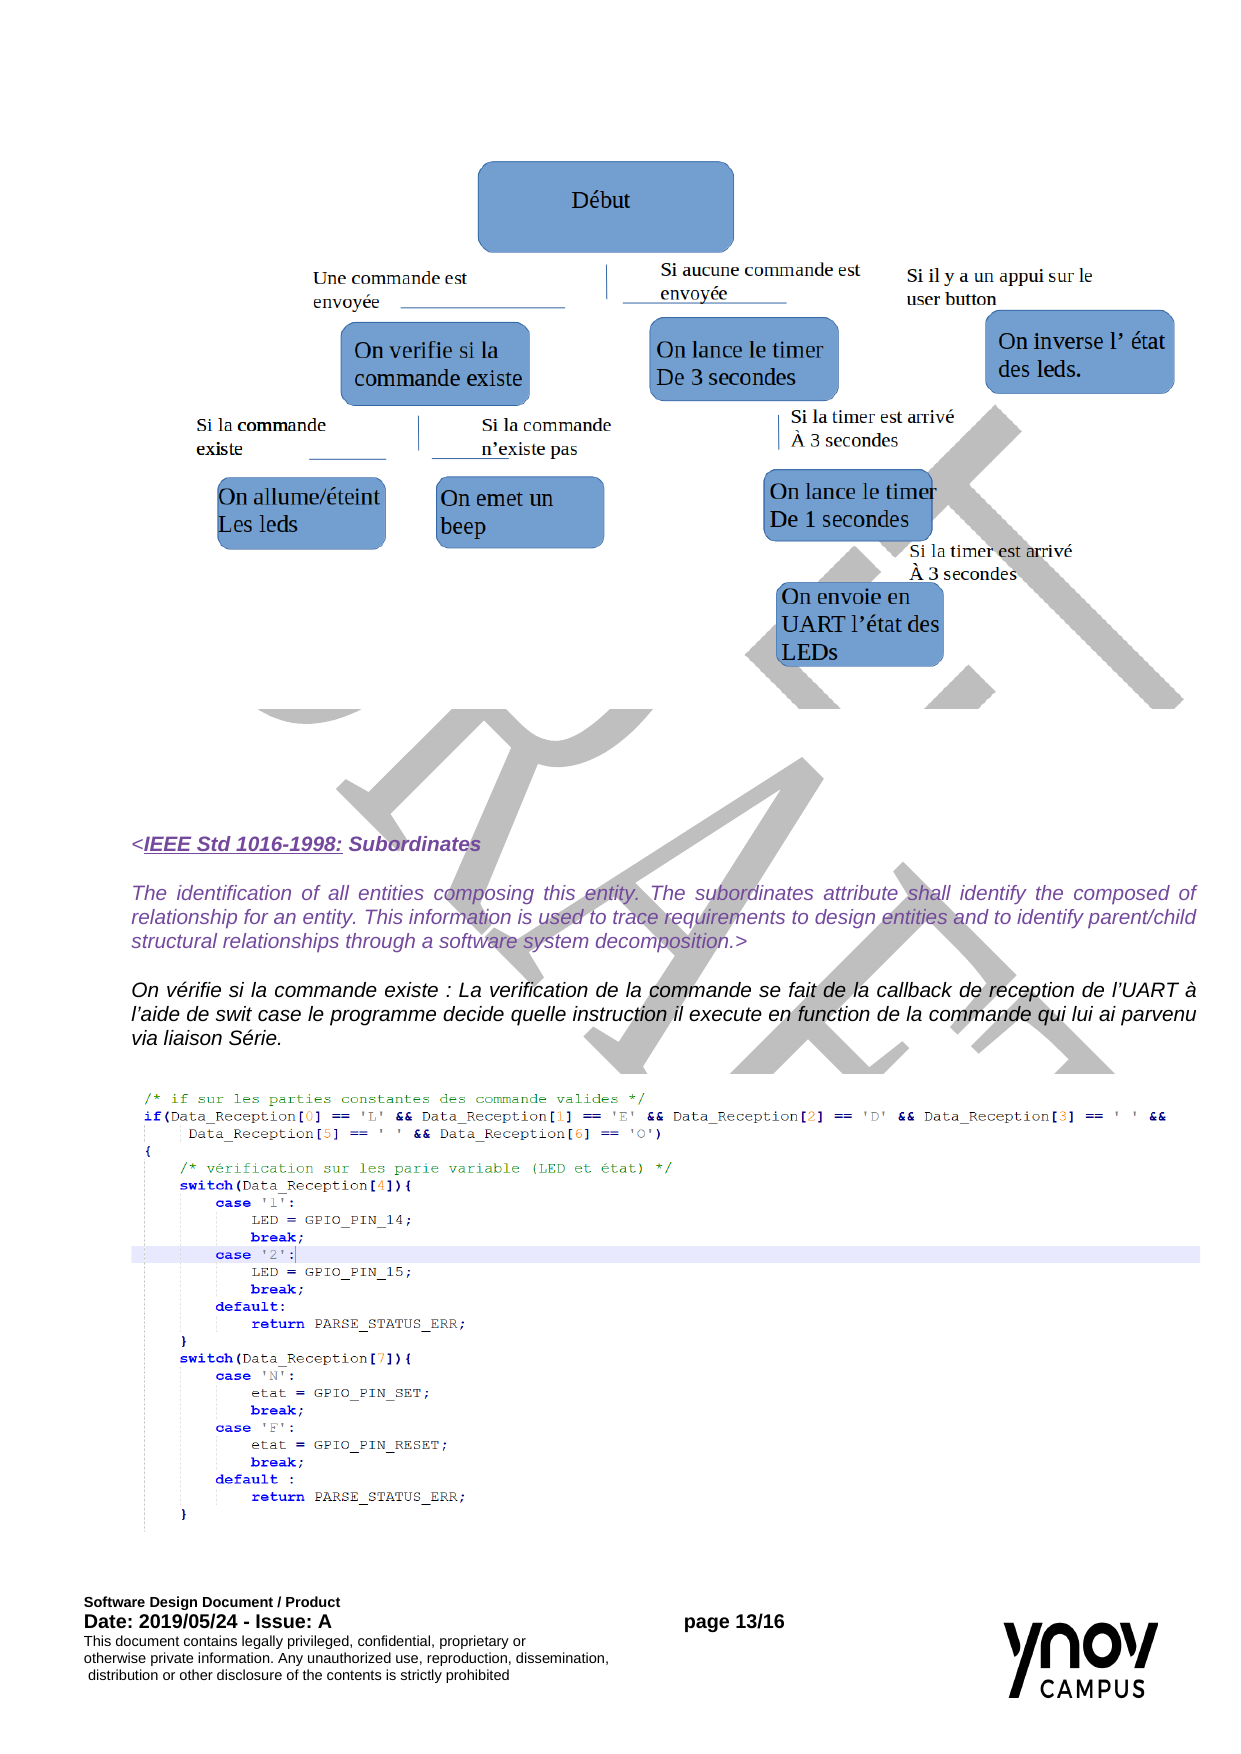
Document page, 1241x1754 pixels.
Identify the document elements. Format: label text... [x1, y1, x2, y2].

text <IEEE Std 1016-1998: Subordinates [501, 832, 683, 856]
text <IEEE Std 1016-1998: Subordinates [776, 832, 1200, 856]
text On vérifie si la commande existe : La verification de la commande se fait de la callback de reception de l’UART à l’aide de swit case le programme decide quelle instruction il execute en function de la commande qui lui ai parvenu via liaison Série. [655, 978, 824, 1049]
text On vérifie si la commande existe : La verification de la commande se fait de la callback de reception de l’UART à l’aide de swit case le programme decide quelle instruction il execute en function de la commande qui lui ai parvenu via liaison Série. [826, 978, 1200, 1049]
text The identification of all entities composing this entity. The subordinates attribute shall identify the composed of relationship for an entity. This information is used to trace requirements to design entities and to identify parent/child structural relationships through a software system decomposition.> [715, 881, 907, 953]
text <IEEE Std 1016-1998: Subordinates [131, 832, 474, 856]
text On vérifie si la commande existe : La verification de la commande se fait de la callback de reception de l’UART à l’aide de swit case le programme decide quelle instruction il execute en function de la commande qui lui ai parvenu via liaison Série. [131, 978, 659, 1049]
text The identification of all entities composing this entity. The subordinates attribute shall identify the composed of relationship for an entity. This information is used to trace requirements to design entities and to identify parent/child structural relationships through a software system decomposition.> [924, 881, 1200, 953]
text The identification of all entities composing this entity. The subordinates attribute shall identify the composed of relationship for an entity. This information is used to trace requirements to design entities and to identify parent/child structural relationships through a software system decomposition.> [530, 898, 671, 953]
text The identification of all entities composing this entity. The subordinates attribute shall identify the composed of relationship for an entity. This information is used to trace requirements to design entities and to identify parent/child structural relationships through a software system decomposition.> [131, 881, 606, 953]
text <IEEE Std 1016-1998: Subordinates [679, 832, 753, 856]
